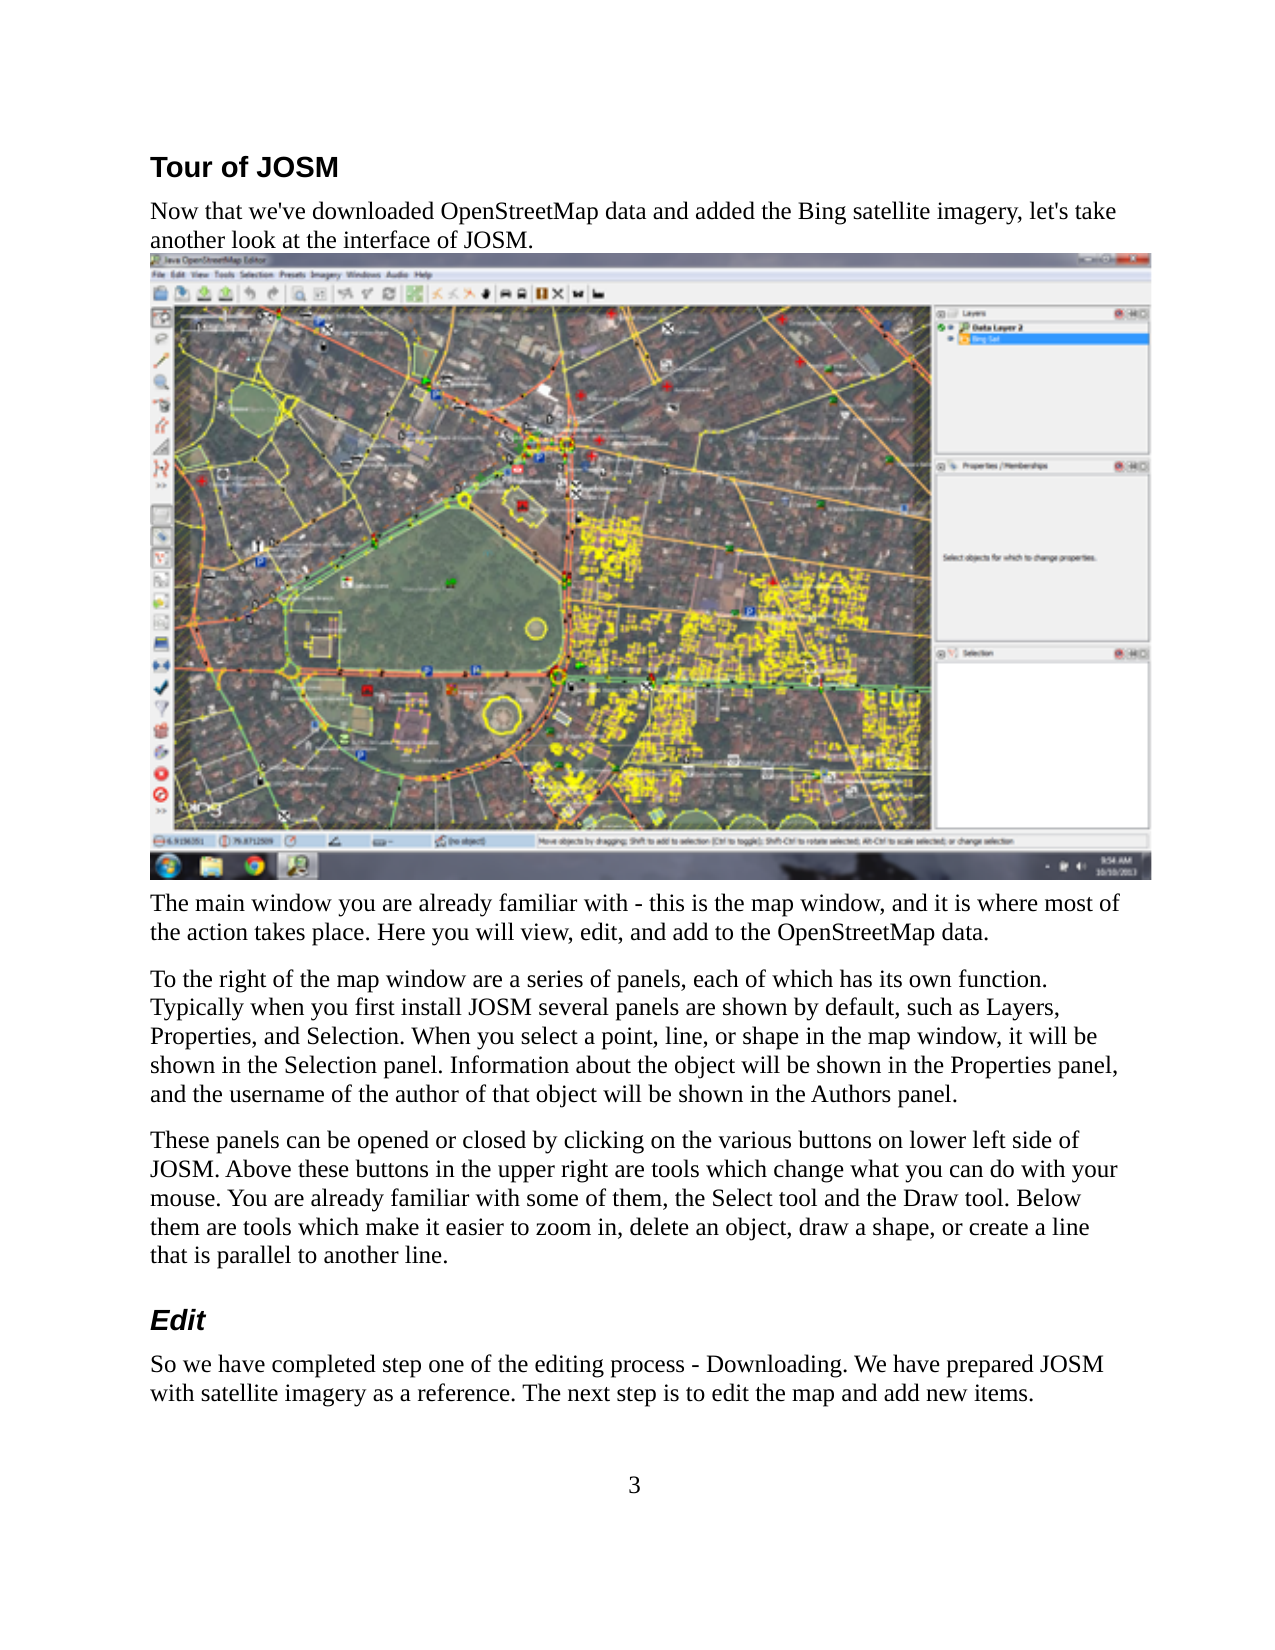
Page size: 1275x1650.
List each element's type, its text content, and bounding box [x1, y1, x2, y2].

text Now that we've downloaded OpenStreetMap data and added the Bing satellite imagery, let's take another look at the interface of JOSM. [150, 196, 1125, 253]
picture [150, 253, 1152, 880]
text To the right of the map window are a series of panels, each of which has its own function. Typically when you first install JOSM several panels are shown by default, such as Layers, Properties, and Selection. When you select a point, line, or shape in the map window, it will be shown in the Selection panel. Information about the object will be shown in the Properties panel, and the username of the author of that object will be shown in the Authors panel. [150, 964, 1125, 1107]
subtitle Tour of JOSM [150, 150, 1125, 183]
text So we have completed step one of the editing process - Downloading. We have prepared JOSM with satellite imagery as a reference. The next step is to edit the map and add new items. [150, 1349, 1125, 1407]
text These panels can be opened or closed by clicking on the various buttons on lower left side of JOSM. Above these buttons in the upper right are tools which change what you can do with your mouse. You are already familiar with some of them, the Select tool and the Draw tool. Below them are tools which make it easier to zoom in, delete an object, draw a shape, or create a line that is parallel to another line. [150, 1125, 1125, 1269]
subtitle Edit [150, 1303, 1125, 1337]
text The main window you are already familiar with - this is the map window, and it is where most of the action takes place. Here you will view, edit, and add to the OpenStreetMap data. [150, 888, 1125, 946]
